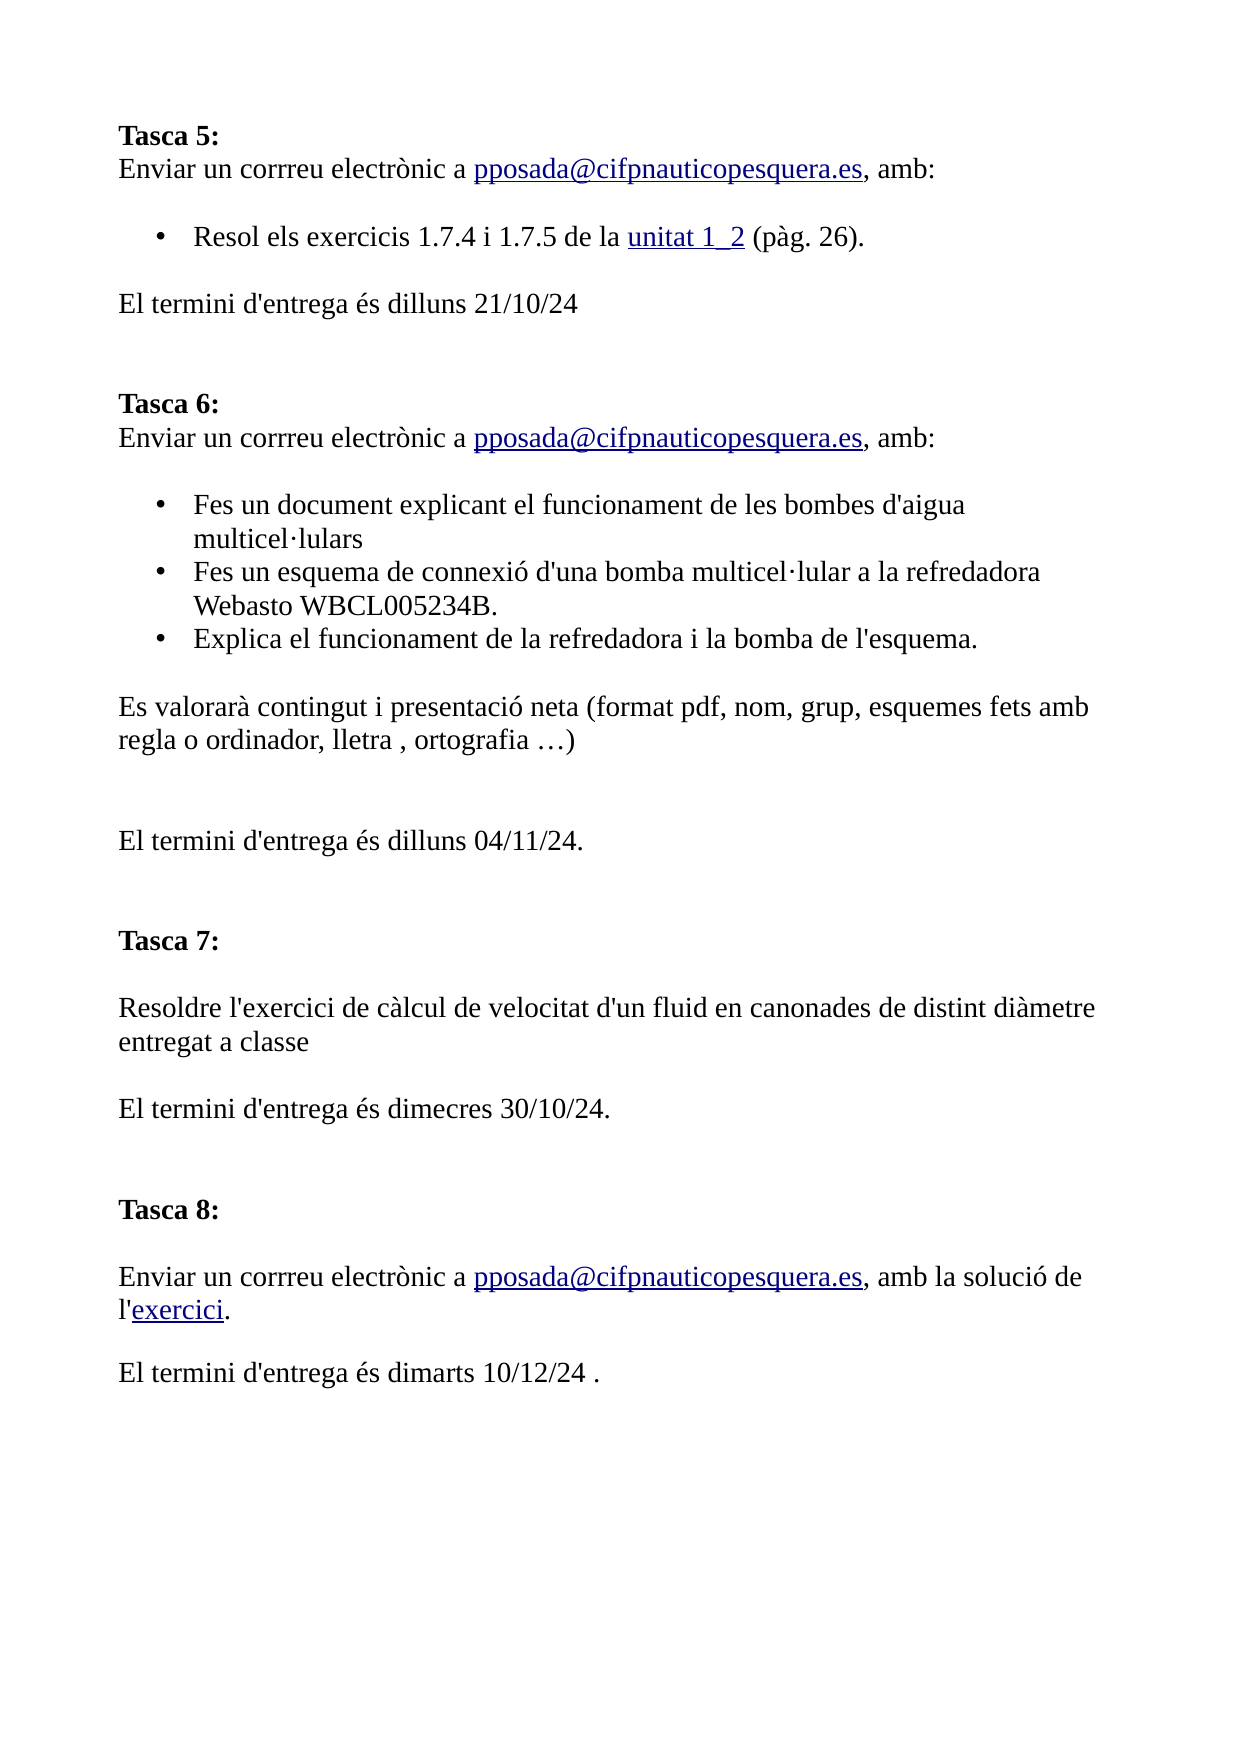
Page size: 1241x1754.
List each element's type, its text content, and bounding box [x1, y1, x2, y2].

text El termini d'entrega és dilluns 04/11/24. [118, 823, 1122, 856]
list Fes un esquema de connexió d'una bomba multicel·lular a la refredadora Webasto WBCL005234B. [156, 554, 1122, 622]
text Tasca 5: [118, 118, 1122, 152]
text Resoldre l'exercici de càlcul de velocitat d'un fluid en canonades de distint diàmetre entregat a classe [118, 991, 1122, 1058]
text El termini d'entrega és dimarts 10/12/24 . [118, 1355, 1122, 1388]
text Tasca 8: [118, 1192, 1122, 1225]
text El termini d'entrega és dilluns 21/10/24 [118, 286, 1122, 319]
text El termini d'entrega és dimecres 30/10/24. [118, 1091, 1122, 1125]
list Fes un document explicant el funcionament de les bombes d'aigua multicel·lulars [156, 487, 1122, 554]
text Tasca 6: [118, 387, 1122, 420]
text Enviar un corrreu electrònic a pposada@cifpnauticopesquera.es, amb: [118, 420, 1122, 454]
list Resol els exercicis 1.7.4 i 1.7.5 de la unitat 1_2 (pàg. 26). [156, 219, 1122, 252]
text Es valorarà contingut i presentació neta (format pdf, nom, grup, esquemes fets amb regla o ordinador, lletra , ortografia …) [118, 689, 1122, 756]
text Enviar un corrreu electrònic a pposada@cifpnauticopesquera.es, amb la solució de l'exercici. [118, 1259, 1122, 1326]
list Explica el funcionament de la refredadora i la bomba de l'esquema. [156, 622, 1122, 655]
text Enviar un corrreu electrònic a pposada@cifpnauticopesquera.es, amb: [118, 152, 1122, 185]
text Tasca 7: [118, 923, 1122, 957]
